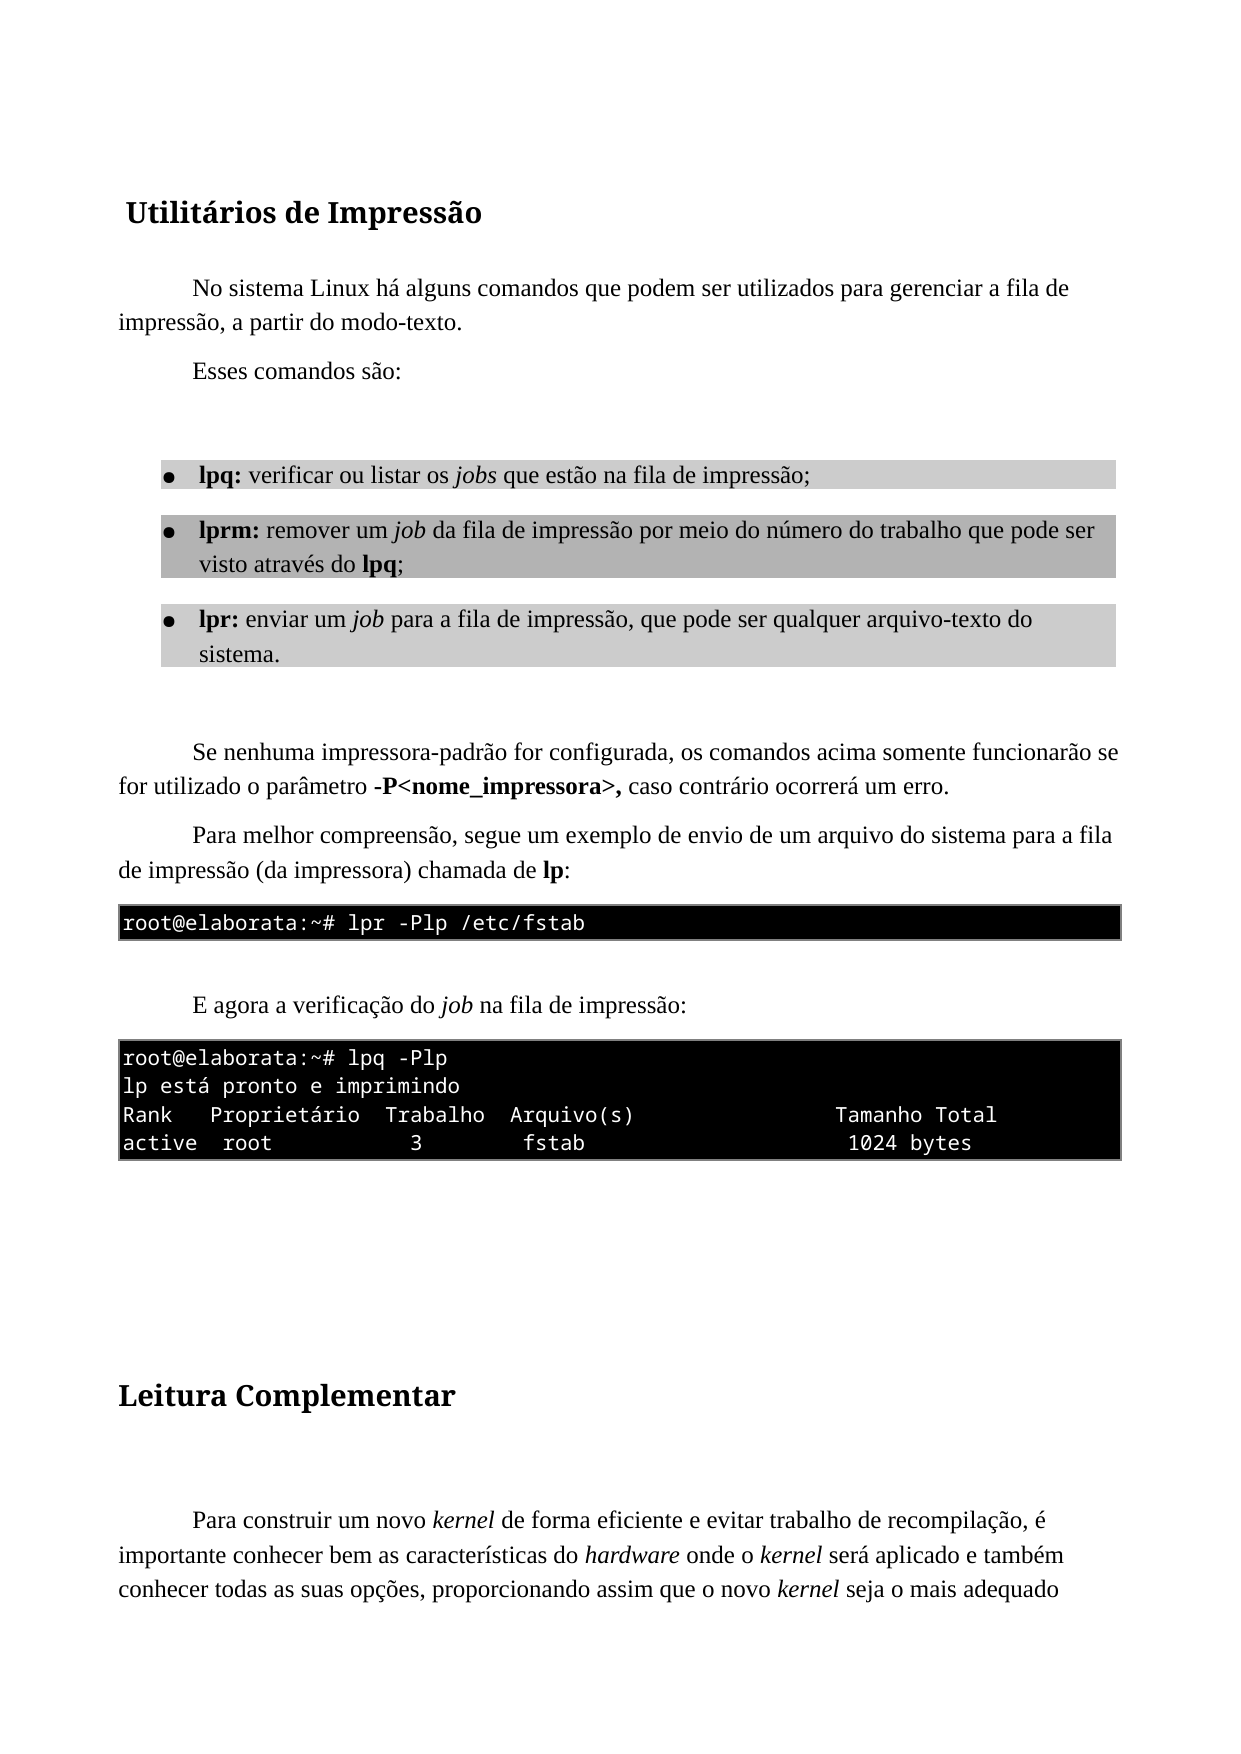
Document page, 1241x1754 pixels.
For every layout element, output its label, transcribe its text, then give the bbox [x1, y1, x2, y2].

text lp está pronto e imprimindo [120, 1067, 1120, 1096]
table_header lpq: verificar ou listar os jobs que estão na fila de impressão; [118, 455, 1122, 509]
text root@elaborata:~# lpr -Plp /etc/fstab [120, 906, 1120, 939]
text Se nenhuma impressora-padrão for configurada, os comandos acima somente funcionarão se for utilizado o parâmetro -P<nome_impressora>, caso contrário ocorrerá um erro. [118, 737, 1122, 800]
text Esses comandos são: [118, 356, 1122, 385]
text Para construir um novo kernel de forma eficiente e evitar trabalho de recompilação, é importante conhecer bem as características do hardware onde o kernel será aplicado e também conhecer todas as suas opções, proporcionando assim que o novo kernel seja o mais adequado [118, 1505, 1122, 1603]
subtitle Leitura Complementar [118, 1376, 1122, 1415]
text Para melhor compreensão, segue um exemplo de envio de um arquivo do sistema para a fila de impressão (da impressora) chamada de lp: [118, 820, 1122, 884]
text Rank Proprietário Trabalho Arquivo(s) Tamanho Total [120, 1096, 1120, 1124]
text root@elaborata:~# lpq -Plp [120, 1041, 1120, 1067]
text active root 3 fstab 1024 bytes [120, 1124, 1120, 1159]
table_cell lpr: enviar um job para a fila de impressão, que pode ser qualquer arquivo-texto do sistema. [118, 599, 1122, 688]
subtitle Utilitários de Impressão [118, 192, 1122, 232]
text E agora a verificação do job na fila de impressão: [118, 990, 1122, 1018]
table_cell lprm: remover um job da fila de impressão por meio do número do trabalho que pode ser visto através do lpq; [118, 509, 1122, 598]
text No sistema Linux há alguns comandos que podem ser utilizados para gerenciar a fila de impressão, a partir do modo-texto. [118, 273, 1122, 336]
